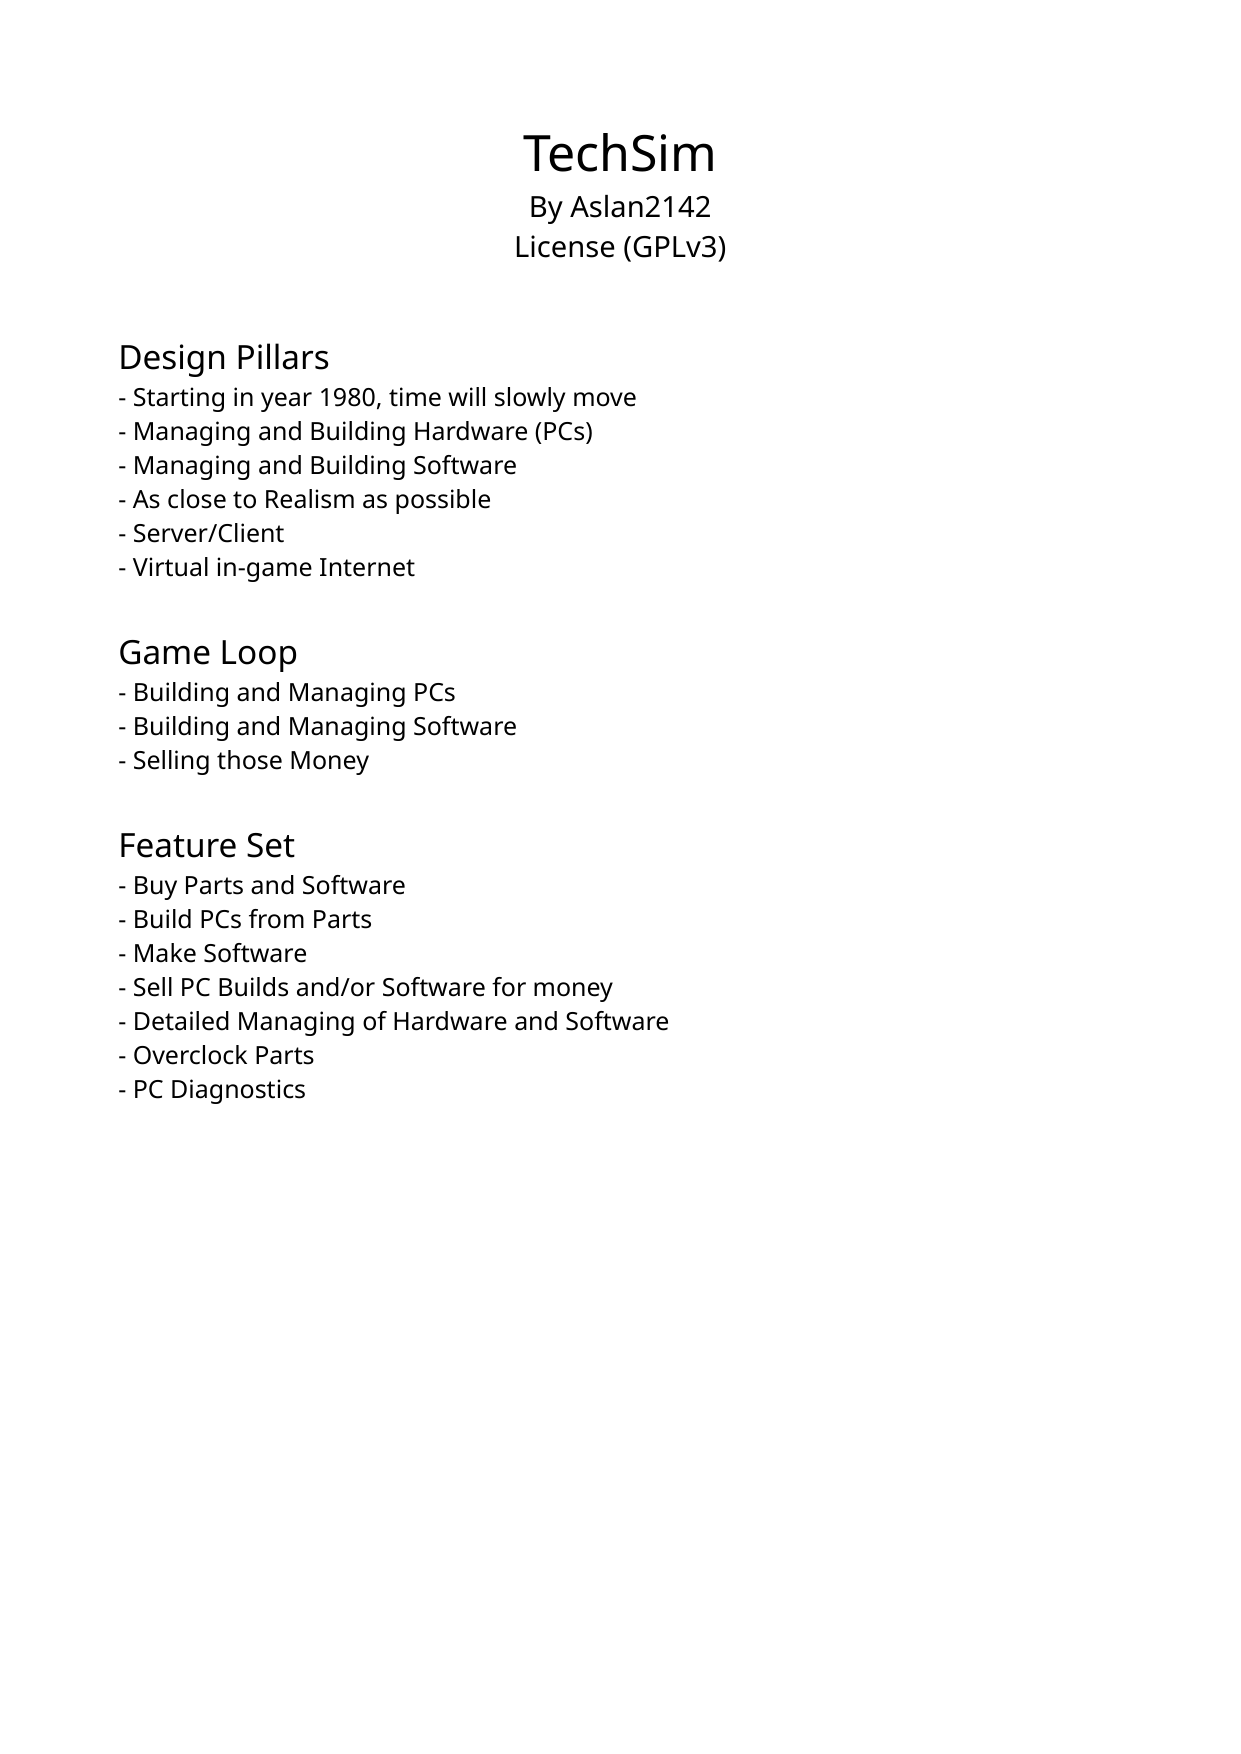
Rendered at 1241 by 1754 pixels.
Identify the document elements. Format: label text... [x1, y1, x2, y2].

text - Managing and Building Software [118, 447, 1122, 481]
text - Buy Parts and Software [118, 867, 1122, 901]
text - Building and Managing PCs [118, 674, 1122, 708]
text - Starting in year 1980, time will slowly move [118, 379, 1122, 413]
text - Build PCs from Parts [118, 901, 1122, 936]
text - Detailed Managing of Hardware and Software [118, 1004, 1122, 1038]
text - Building and Managing Software [118, 708, 1122, 742]
text - Selling those Money [118, 742, 1122, 777]
text TechSim [118, 118, 1122, 186]
text - Make Software [118, 936, 1122, 969]
text By Aslan2142 [118, 186, 1122, 226]
text Feature Set [118, 822, 1122, 867]
text - As close to Realism as possible [118, 481, 1122, 515]
text License (GPLv3) [118, 226, 1122, 266]
text Game Loop [118, 629, 1122, 674]
text - Server/Client [118, 515, 1122, 549]
text Design Pillars [118, 334, 1122, 379]
text - Overclock Parts [118, 1038, 1122, 1072]
text - Sell PC Builds and/or Software for money [118, 969, 1122, 1004]
text - PC Diagnostics [118, 1072, 1122, 1106]
text - Virtual in-game Internet [118, 549, 1122, 583]
text - Managing and Building Hardware (PCs) [118, 413, 1122, 447]
